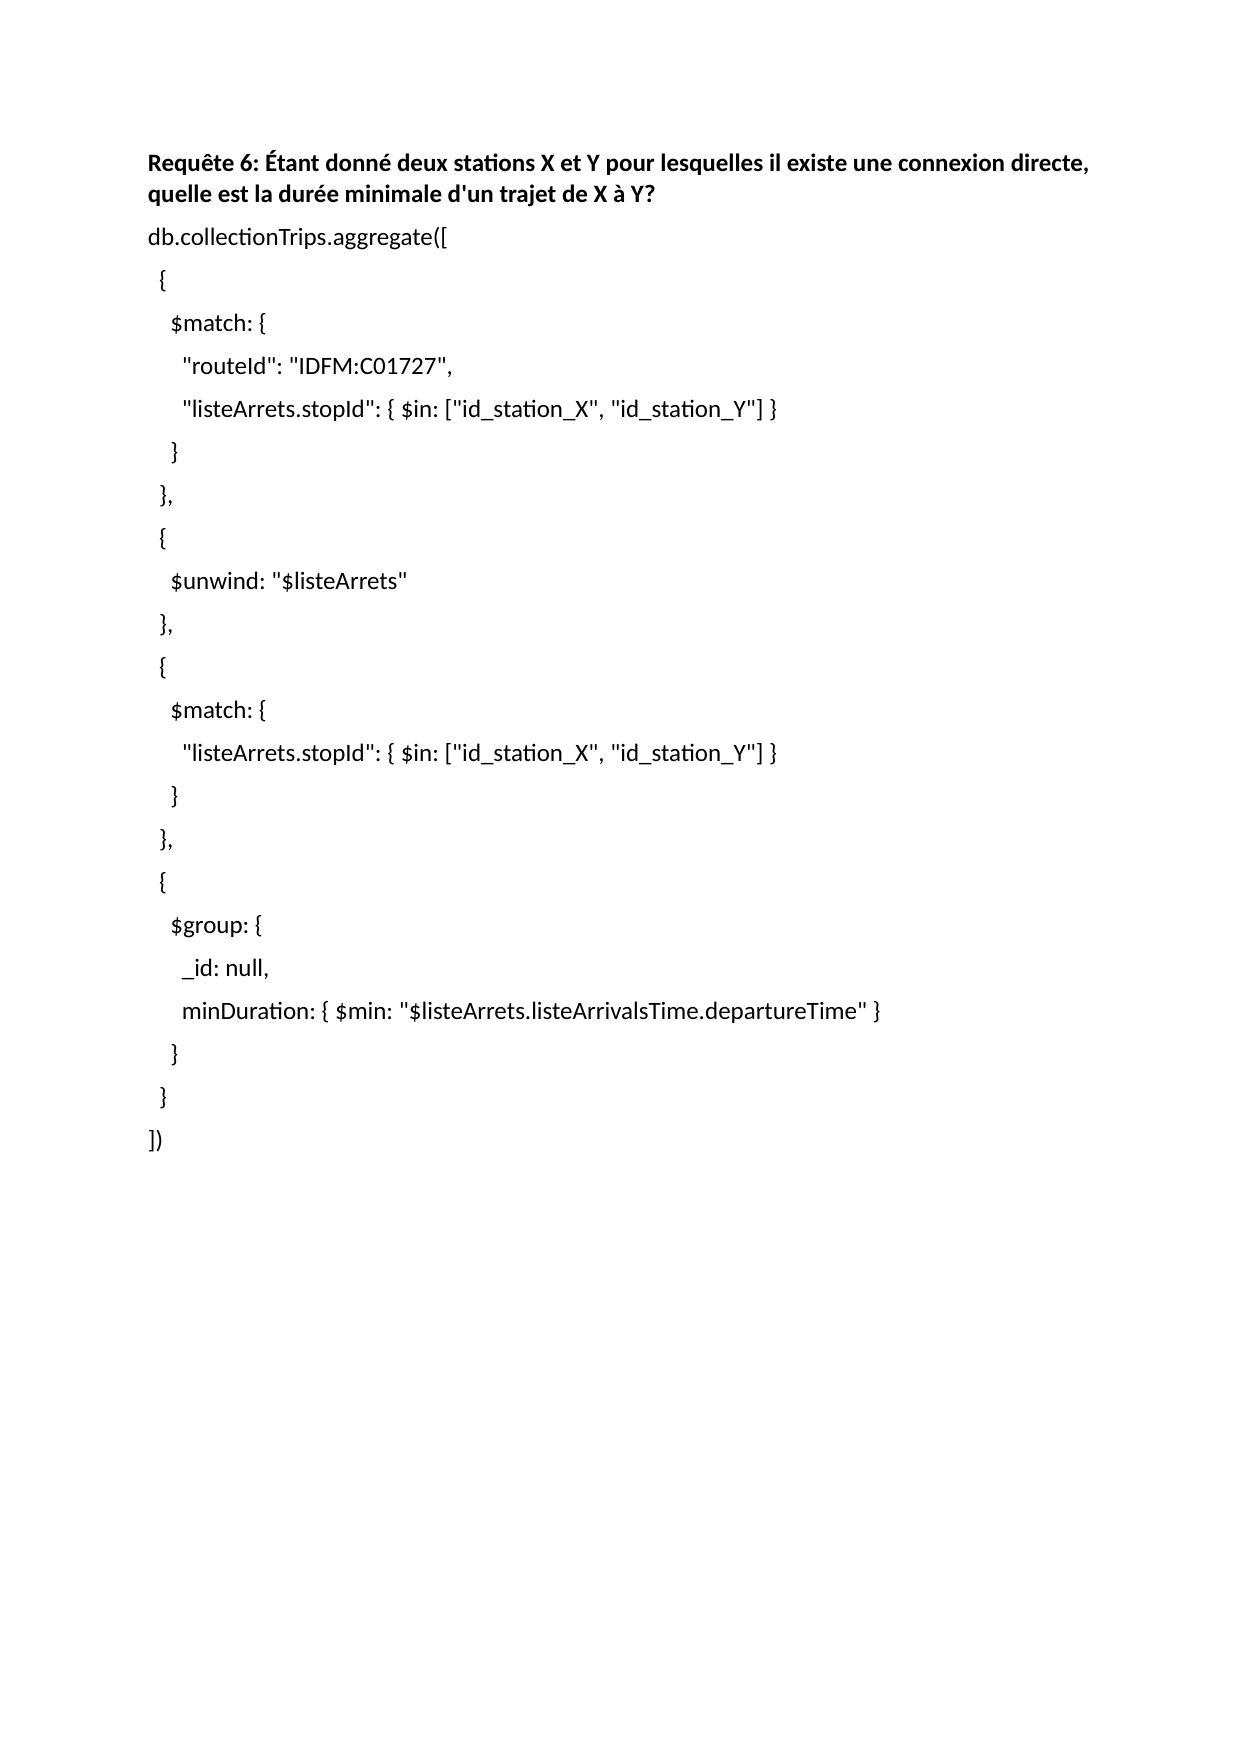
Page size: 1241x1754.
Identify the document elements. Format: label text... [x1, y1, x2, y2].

text _id: null, [148, 952, 1093, 983]
text } [148, 1038, 1093, 1069]
text { [148, 264, 1093, 295]
text ]) [148, 1124, 1093, 1155]
text } [148, 780, 1093, 811]
text { [148, 651, 1093, 682]
text }, [148, 608, 1093, 639]
text }, [148, 823, 1093, 854]
text { [148, 522, 1093, 553]
text { [148, 866, 1093, 897]
text minDuration: { $min: "$listeArrets.listeArrivalsTime.departureTime" } [148, 996, 1093, 1026]
text $match: { [148, 694, 1093, 725]
text } [148, 1082, 1093, 1112]
text $match: { [148, 307, 1093, 338]
text db.collectionTrips.aggregate([ [148, 221, 1093, 252]
text }, [148, 479, 1093, 510]
text $group: { [148, 909, 1093, 940]
text "listeArrets.stopId": { $in: ["id_station_X", "id_station_Y"] } [148, 393, 1093, 424]
text Requête 6: Étant donné deux stations X et Y pour lesquelles il existe une connexion directe, quelle est la durée minimale d'un trajet de X à Y? [148, 148, 1093, 209]
text "routeId": "IDFM:C01727", [148, 350, 1093, 381]
text $unwind: "$listeArrets" [148, 565, 1093, 596]
text "listeArrets.stopId": { $in: ["id_station_X", "id_station_Y"] } [148, 737, 1093, 768]
text } [148, 436, 1093, 467]
